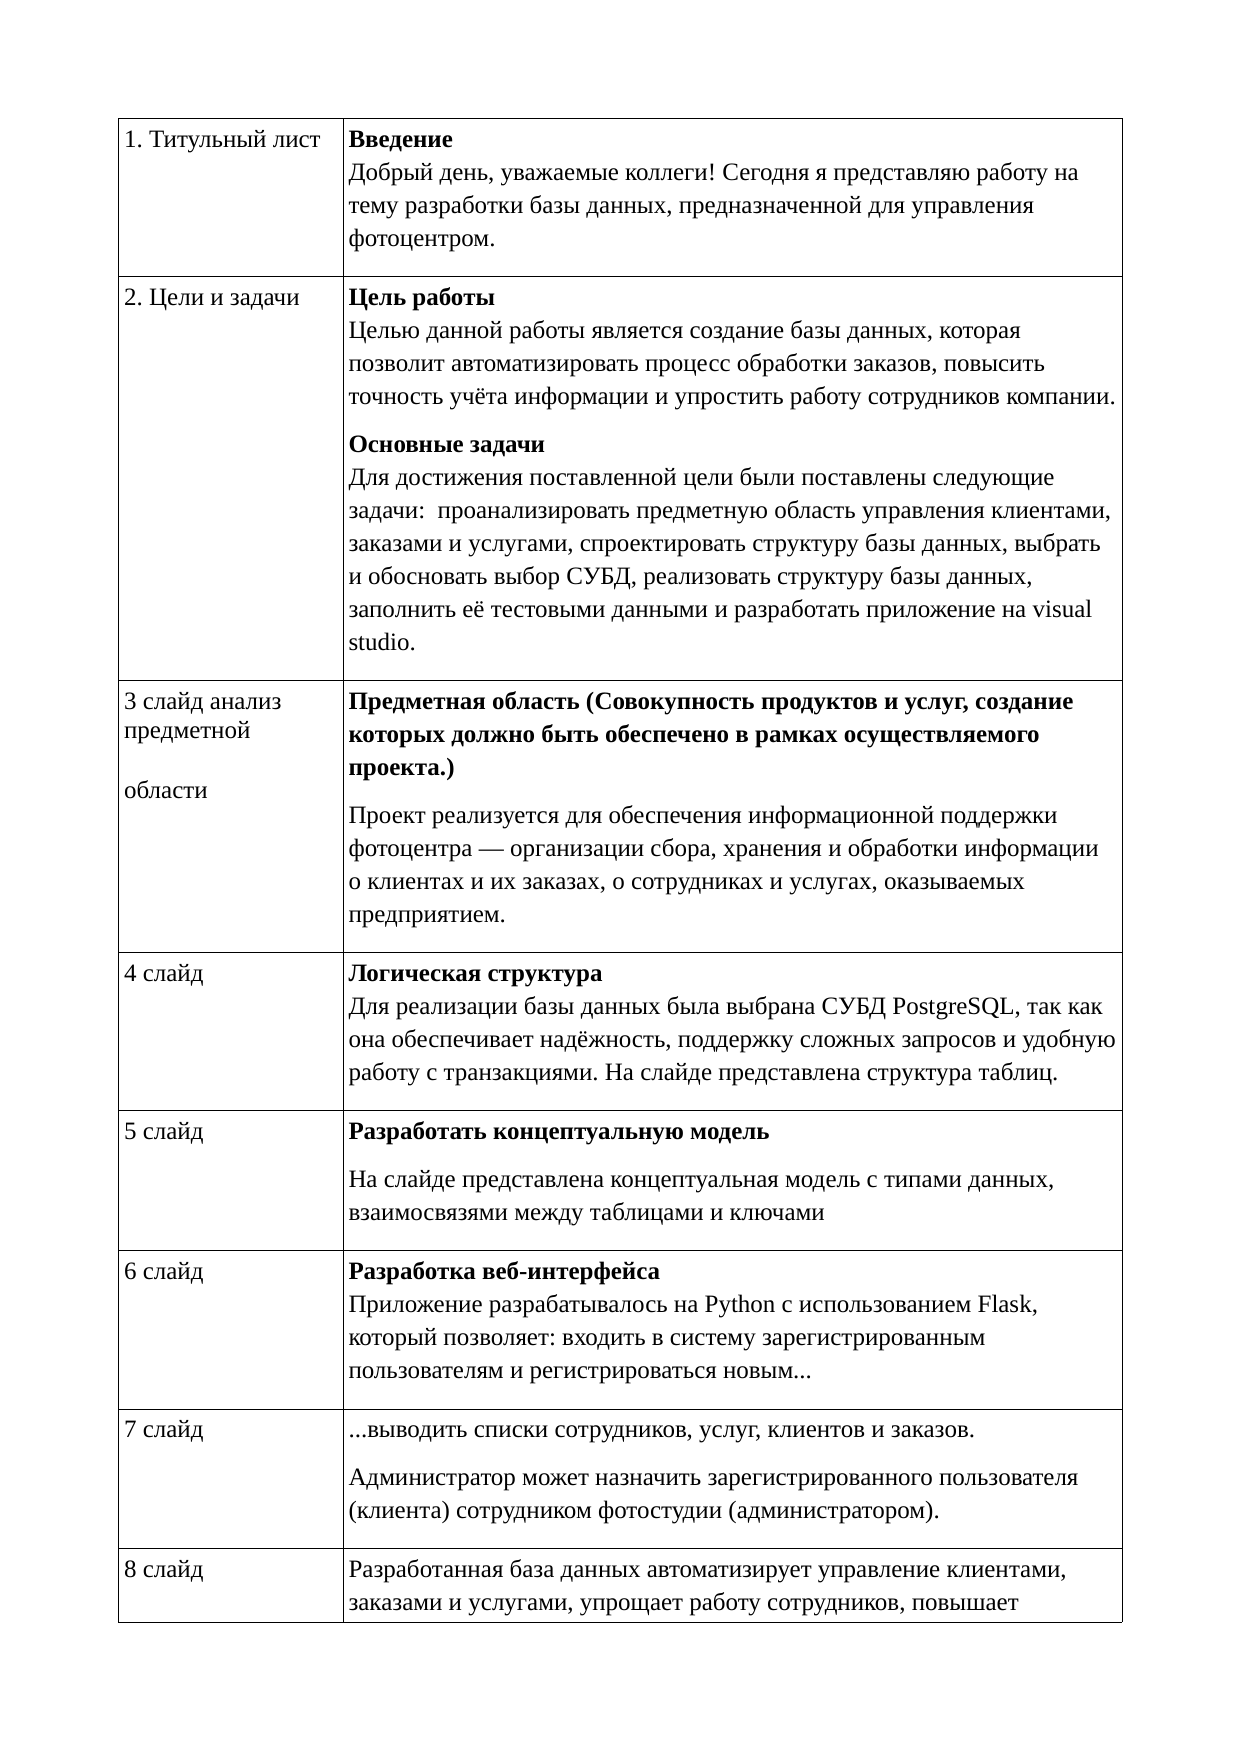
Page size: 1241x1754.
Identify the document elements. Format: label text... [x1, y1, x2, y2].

table_header 1. Титульный лист [119, 119, 343, 276]
table_cell 4 слайд [119, 953, 343, 1110]
table_cell 6 слайд [119, 1251, 343, 1408]
table_cell Предметная область (Совокупность продуктов и услуг, создание которых должно быть обеспечено в рамках осуществляемого проекта.) Проект реализуется для обеспечения информационной поддержки фотоцентра — организации сбора, хранения и обработки информации о клиентах и их заказах, о сотрудниках и услугах, оказываемых предприятием. [344, 681, 1122, 952]
table_cell 8 слайд [119, 1549, 343, 1622]
table_cell 3 слайд анализ предметной области [119, 681, 343, 952]
table_cell ...выводить списки сотрудников, услуг, клиентов и заказов. Администратор может назначить зарегистрированного пользователя (клиента) сотрудником фотостудии (администратором). [344, 1410, 1122, 1548]
table_cell 5 слайд [119, 1111, 343, 1250]
table_cell Разработать концептуальную модель На слайде представлена концептуальная модель с типами данных, взаимосвязями между таблицами и ключами [344, 1111, 1122, 1250]
table_cell Цель работы Целью данной работы является создание базы данных, которая позволит автоматизировать процесс обработки заказов, повысить точность учёта информации и упростить работу сотрудников компании. Основные задачи Для достижения поставленной цели были поставлены следующие задачи: проанализировать предметную область управления клиентами, заказами и услугами, спроектировать структуру базы данных, выбрать и обосновать выбор СУБД, реализовать структуру базы данных, заполнить её тестовыми данными и разработать приложение на visual studio. [344, 277, 1122, 680]
table_cell Разработка веб-интерфейса Приложение разрабатывалось на Python с использованием Flask, который позволяет: входить в систему зарегистрированным пользователям и регистрироваться новым... [344, 1251, 1122, 1408]
table_header Введение Добрый день, уважаемые коллеги! Сегодня я представляю работу на тему разработки базы данных, предназначенной для управления фотоцентром. [344, 119, 1122, 276]
table_cell 2. Цели и задачи [119, 277, 343, 680]
table_cell Логическая структура Для реализации базы данных была выбрана СУБД PostgreSQL, так как она обеспечивает надёжность, поддержку сложных запросов и удобную работу с транзакциями. На слайде представлена структура таблиц. [344, 953, 1122, 1110]
table_cell Разработанная база данных автоматизирует управление клиентами, заказами и услугами, упрощает работу сотрудников, повышает [344, 1549, 1122, 1622]
table_cell 7 слайд [119, 1410, 343, 1548]
